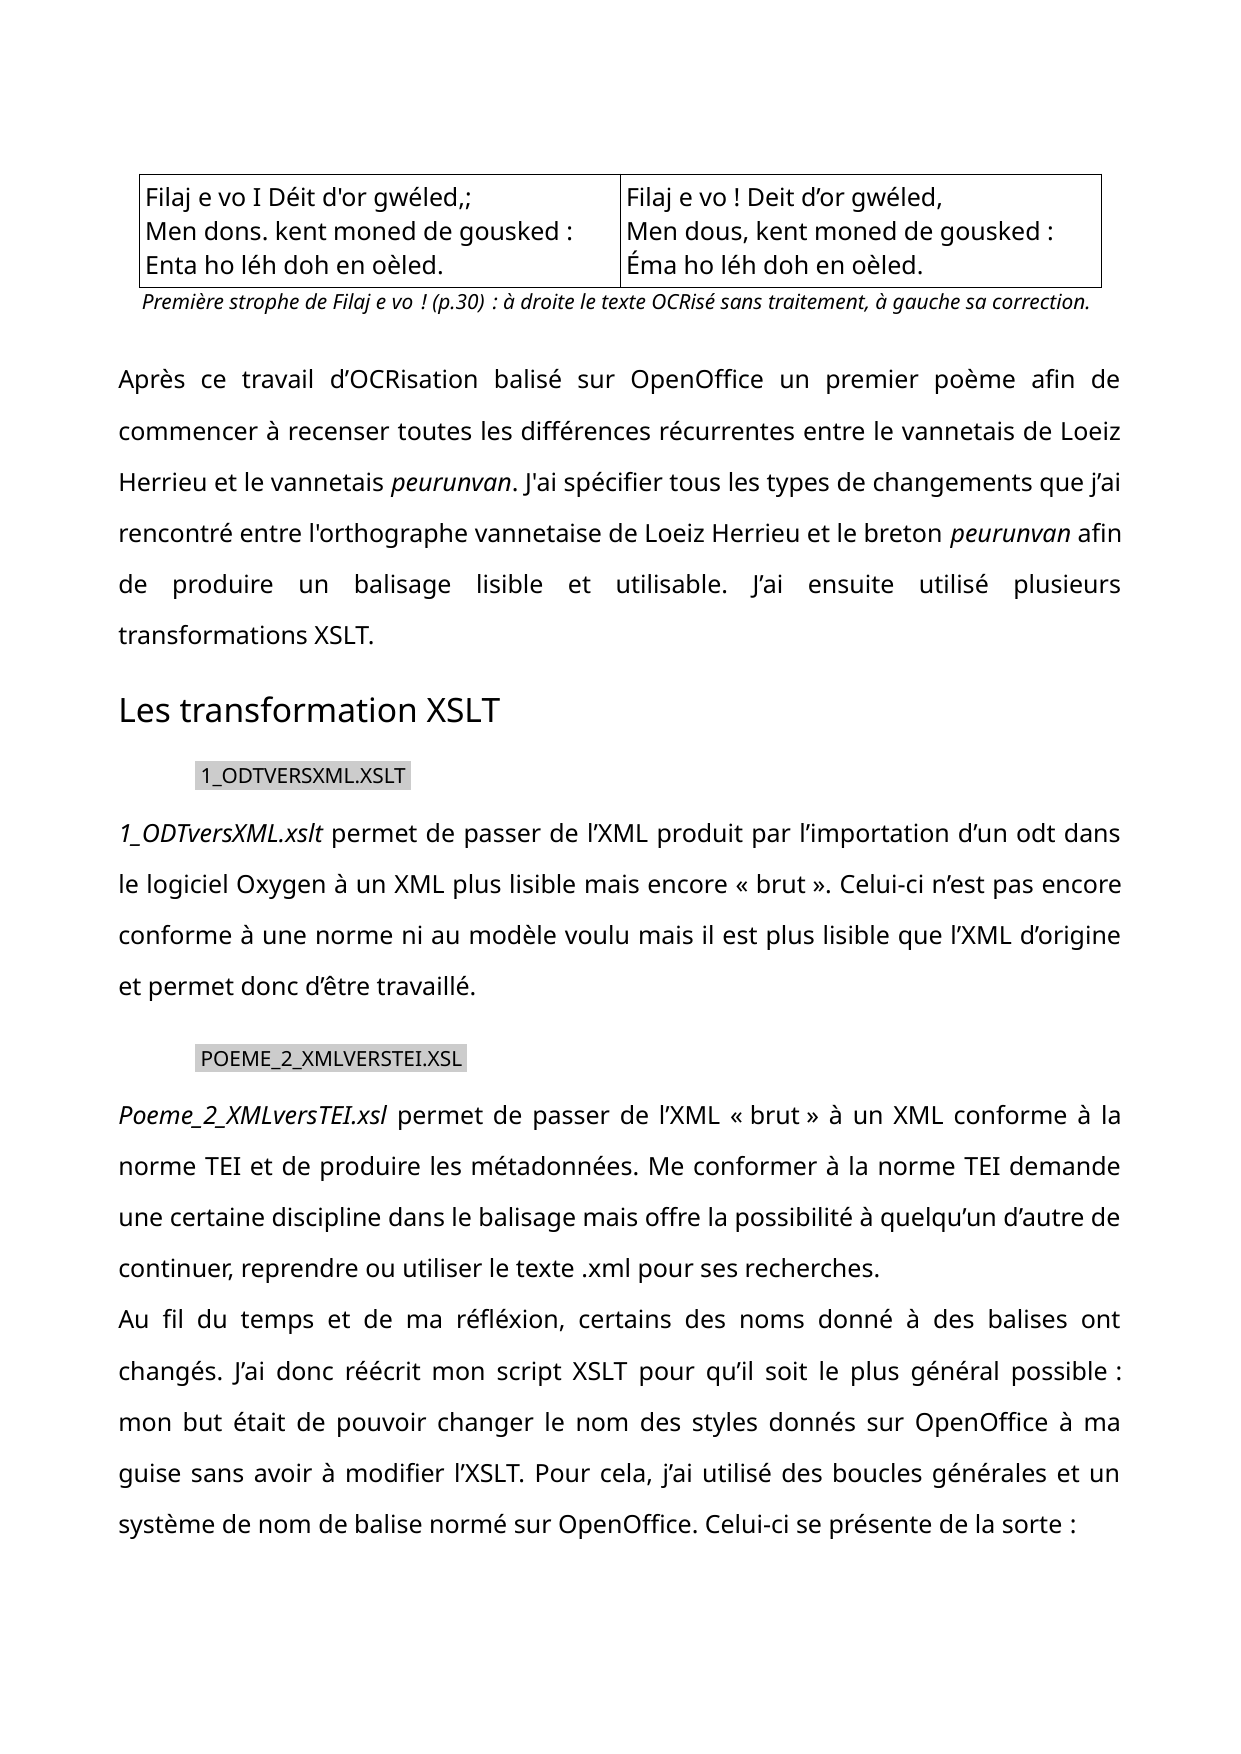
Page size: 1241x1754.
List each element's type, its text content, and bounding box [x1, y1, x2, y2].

table_header Filaj e vo I Déit d'or gwéled,; Men dons. kent moned de gousked : Enta ho léh doh en oèled. [140, 175, 620, 287]
subtitle Les transformation XSLT [118, 686, 1122, 732]
table_header Filaj e vo ! Deit d’or gwéled, Men dous, kent moned de gousked : Éma ho léh doh en oèled. [621, 175, 1101, 287]
text 1_ODTversXML.xslt permet de passer de l’XML produit par l’importation d’un odt dans le logiciel Oxygen à un XML plus lisible mais encore « brut ». Celui-ci n’est pas encore conforme à une norme ni au modèle voulu mais il est plus lisible que l’XML d’origine et permet donc d’être travaillé. [118, 816, 1122, 1003]
subtitle Poeme_2_XMLversTEI.xsl [467, 1044, 1122, 1072]
text Première strophe de Filaj e vo ! (p.30) : à droite le texte OCRisé sans traitement, à gauche sa correction. [139, 288, 1101, 316]
text Au fil du temps et de ma réfléxion, certains des noms donné à des balises ont changés. J’ai donc réécrit mon script XSLT pour qu’il soit le plus général possible : mon but était de pouvoir changer le nom des styles donnés sur OpenOffice à ma guise sans avoir à modifier l’XSLT. Pour cela, j’ai utilisé des boucles générales et un système de nom de balise normé sur OpenOffice. Celui-ci se présente de la sorte : [118, 1302, 1122, 1540]
text Poeme_2_XMLversTEI.xsl permet de passer de l’XML « brut » à un XML conforme à la norme TEI et de produire les métadonnées. Me conformer à la norme TEI demande une certaine discipline dans le balisage mais offre la possibilité à quelqu’un d’autre de continuer, reprendre ou utiliser le texte .xml pour ses recherches. [118, 1098, 1122, 1285]
subtitle 1_ODTversXML.xslt [411, 761, 1122, 790]
text Après ce travail d’OCRisation balisé sur OpenOffice un premier poème afin de commencer à recenser toutes les différences récurrentes entre le vannetais de Loeiz Herrieu et le vannetais peurunvan. J'ai spécifier tous les types de changements que j’ai rencontré entre l'orthographe vannetaise de Loeiz Herrieu et le breton peurunvan afin de produire un balisage lisible et utilisable. J’ai ensuite utilisé plusieurs transformations XSLT. [118, 118, 1122, 651]
